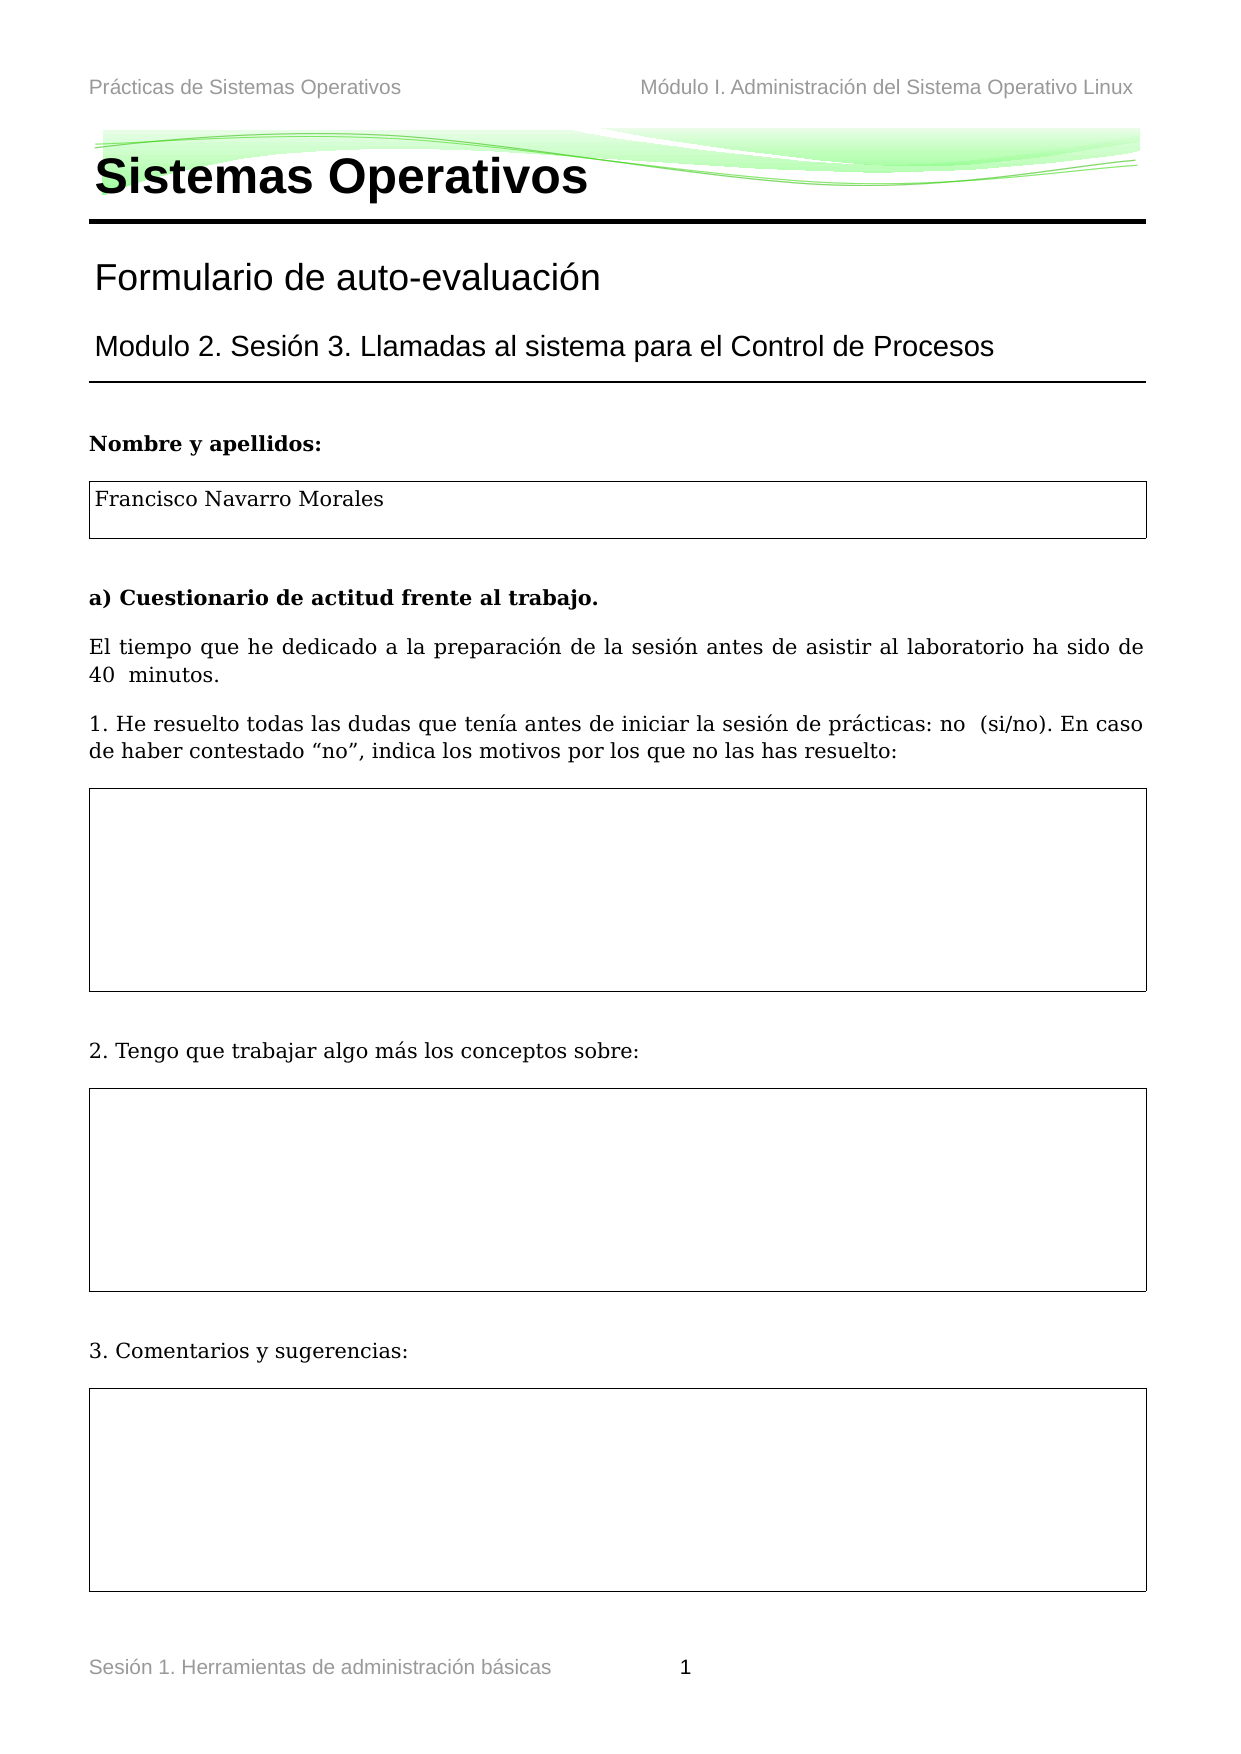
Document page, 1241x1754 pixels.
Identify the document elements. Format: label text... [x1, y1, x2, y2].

table_header Francisco Navarro Morales [90, 482, 1146, 537]
text El tiempo que he dedicado a la preparación de la sesión antes de asistir al laboratorio ha sido de 40 minutos. [89, 635, 1146, 687]
table_header Formulario de auto-evaluación Modulo 2. Sesión 3. Llamadas al sistema para el Control de Procesos [89, 224, 1146, 381]
text a) Cuestionario de actitud frente al trabajo. [89, 586, 1146, 611]
text 2. Tengo que trabajar algo más los conceptos sobre: [89, 1039, 1146, 1064]
table_header [90, 789, 1146, 991]
picture [376, 171, 387, 189]
text 3. Comentarios y sugerencias: [89, 1339, 1146, 1364]
table_header Sistemas Operativos [89, 123, 1146, 219]
table_header [90, 1089, 1146, 1291]
picture [94, 128, 1141, 195]
text Nombre y apellidos: [89, 432, 1146, 456]
table_header [90, 1389, 1146, 1591]
text 1. He resuelto todas las dudas que tenía antes de iniciar la sesión de prácticas: no (si/no). En caso de haber contestado “no”, indica los motivos por los que no las has resuelto: [89, 712, 1146, 764]
